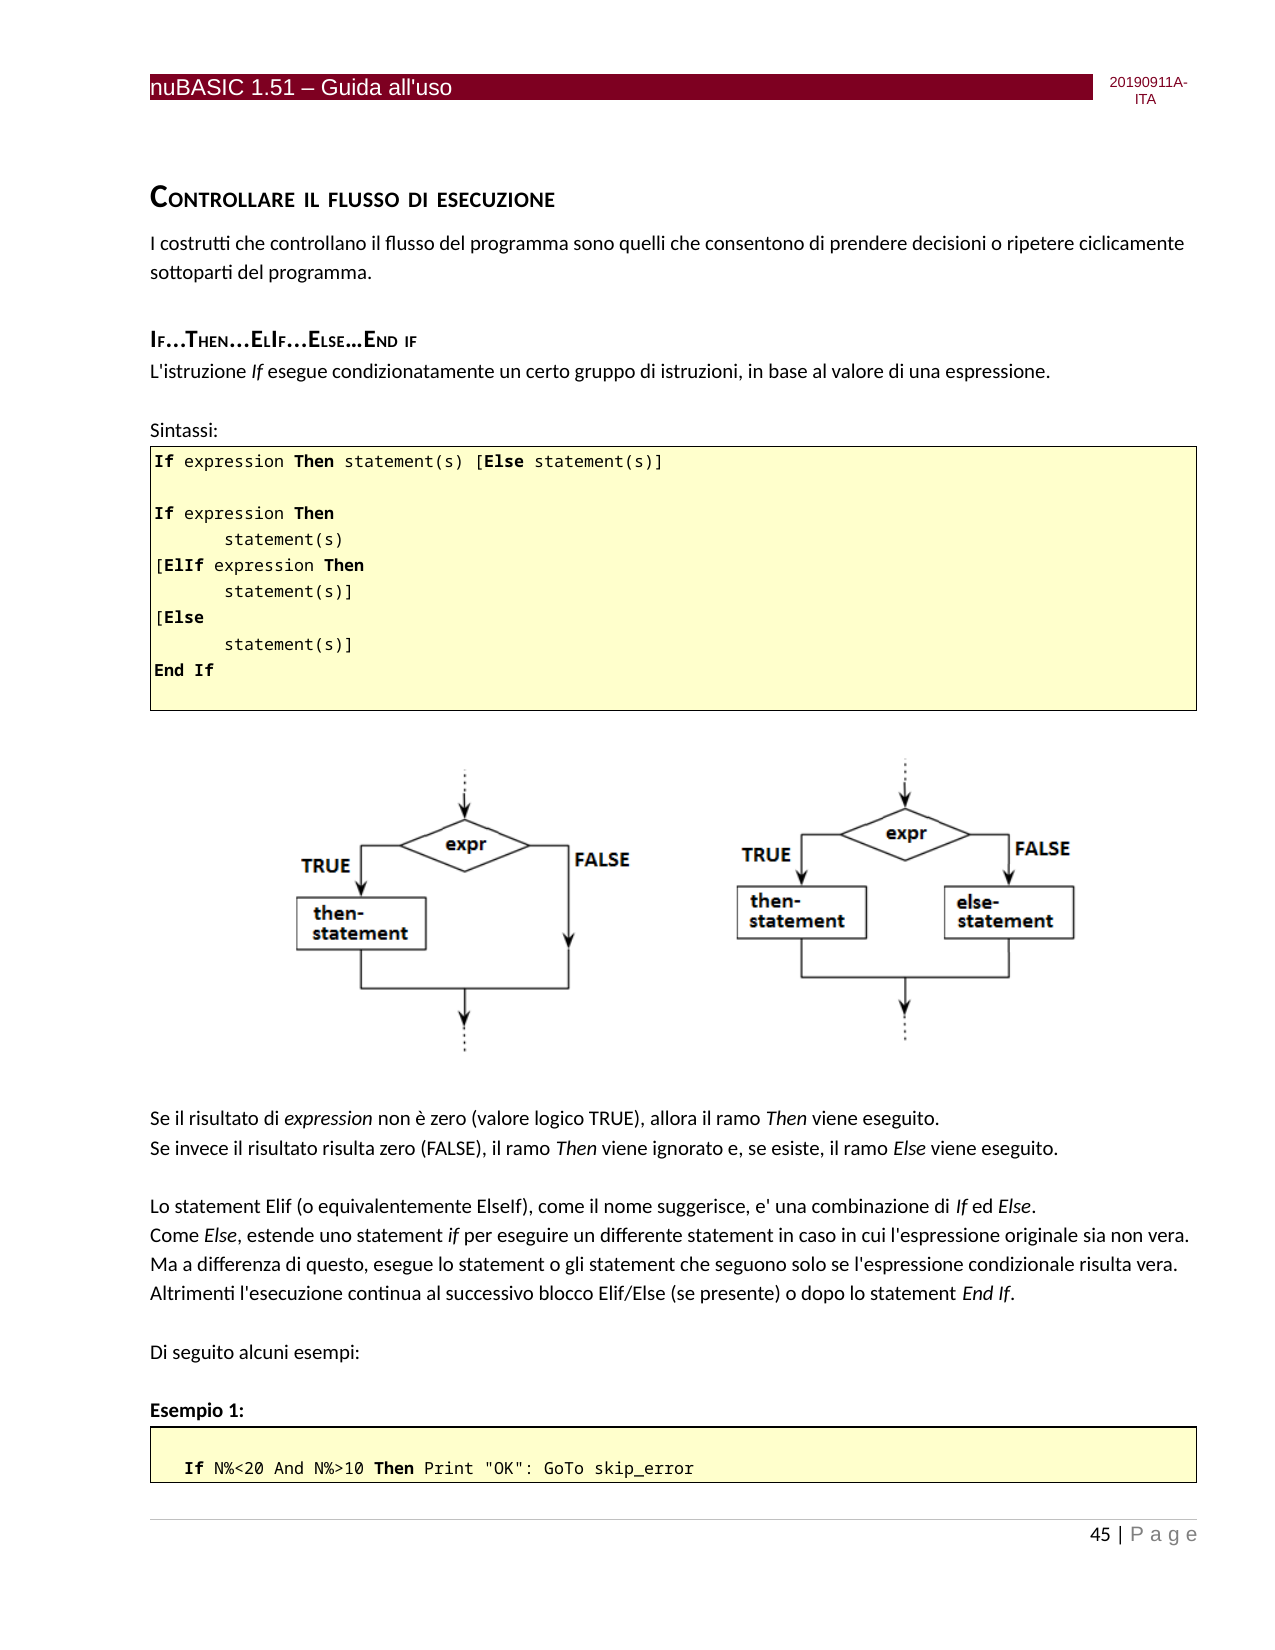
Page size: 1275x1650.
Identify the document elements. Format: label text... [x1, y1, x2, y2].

text Altrimenti l'esecuzione continua al successivo blocco Elif/Else (se presente) o dopo lo statement End If. [150, 1281, 1197, 1306]
list [Else [151, 602, 1196, 628]
list If expression Then statement(s) [Else statement(s)] [151, 447, 1196, 472]
text Esempio 1: [150, 1397, 1197, 1423]
text I costrutti che controllano il flusso del programma sono quelli che consentono di prendere decisioni o ripetere ciclicamente sottoparti del programma. [150, 230, 1197, 285]
text Lo statement Elif (o equivalentemente ElseIf), come il nome suggerisce, e' una combinazione di If ed Else. [150, 1193, 1197, 1218]
text Di seguito alcuni esempi: [150, 1339, 1197, 1364]
subtitle If...Then...ElIf...Else…End if [150, 323, 1197, 354]
text Se invece il risultato risulta zero (FALSE), il ramo Then viene ignorato e, se esiste, il ramo Else viene eseguito. [150, 1135, 1197, 1160]
text Come Else, estende uno statement if per eseguire un differente statement in caso in cui l'espressione originale sia non vera. [150, 1222, 1197, 1248]
list statement(s) [151, 524, 1196, 550]
text Ma a differenza di questo, esegue lo statement o gli statement che seguono solo se l'espressione condizionale risulta vera. [150, 1251, 1197, 1277]
list [ElIf expression Then [151, 550, 1196, 576]
text L'istruzione If esegue condizionatamente un certo gruppo di istruzioni, in base al valore di una espressione. [150, 358, 1197, 384]
picture [274, 763, 644, 1063]
list statement(s)] [151, 628, 1196, 654]
list statement(s)] [151, 576, 1196, 602]
text Sintassi: [150, 417, 1197, 442]
list If expression Then [151, 498, 1196, 524]
text Se il risultato di expression non è zero (valore logico TRUE), allora il ramo Then viene eseguito. [150, 1106, 1197, 1131]
subtitle Controllare il flusso di esecuzione [150, 175, 1197, 216]
picture [722, 756, 1098, 1063]
list If N%<20 And N%>10 Then Print "OK": GoTo skip_error [151, 1452, 1196, 1482]
list End If [151, 654, 1196, 680]
